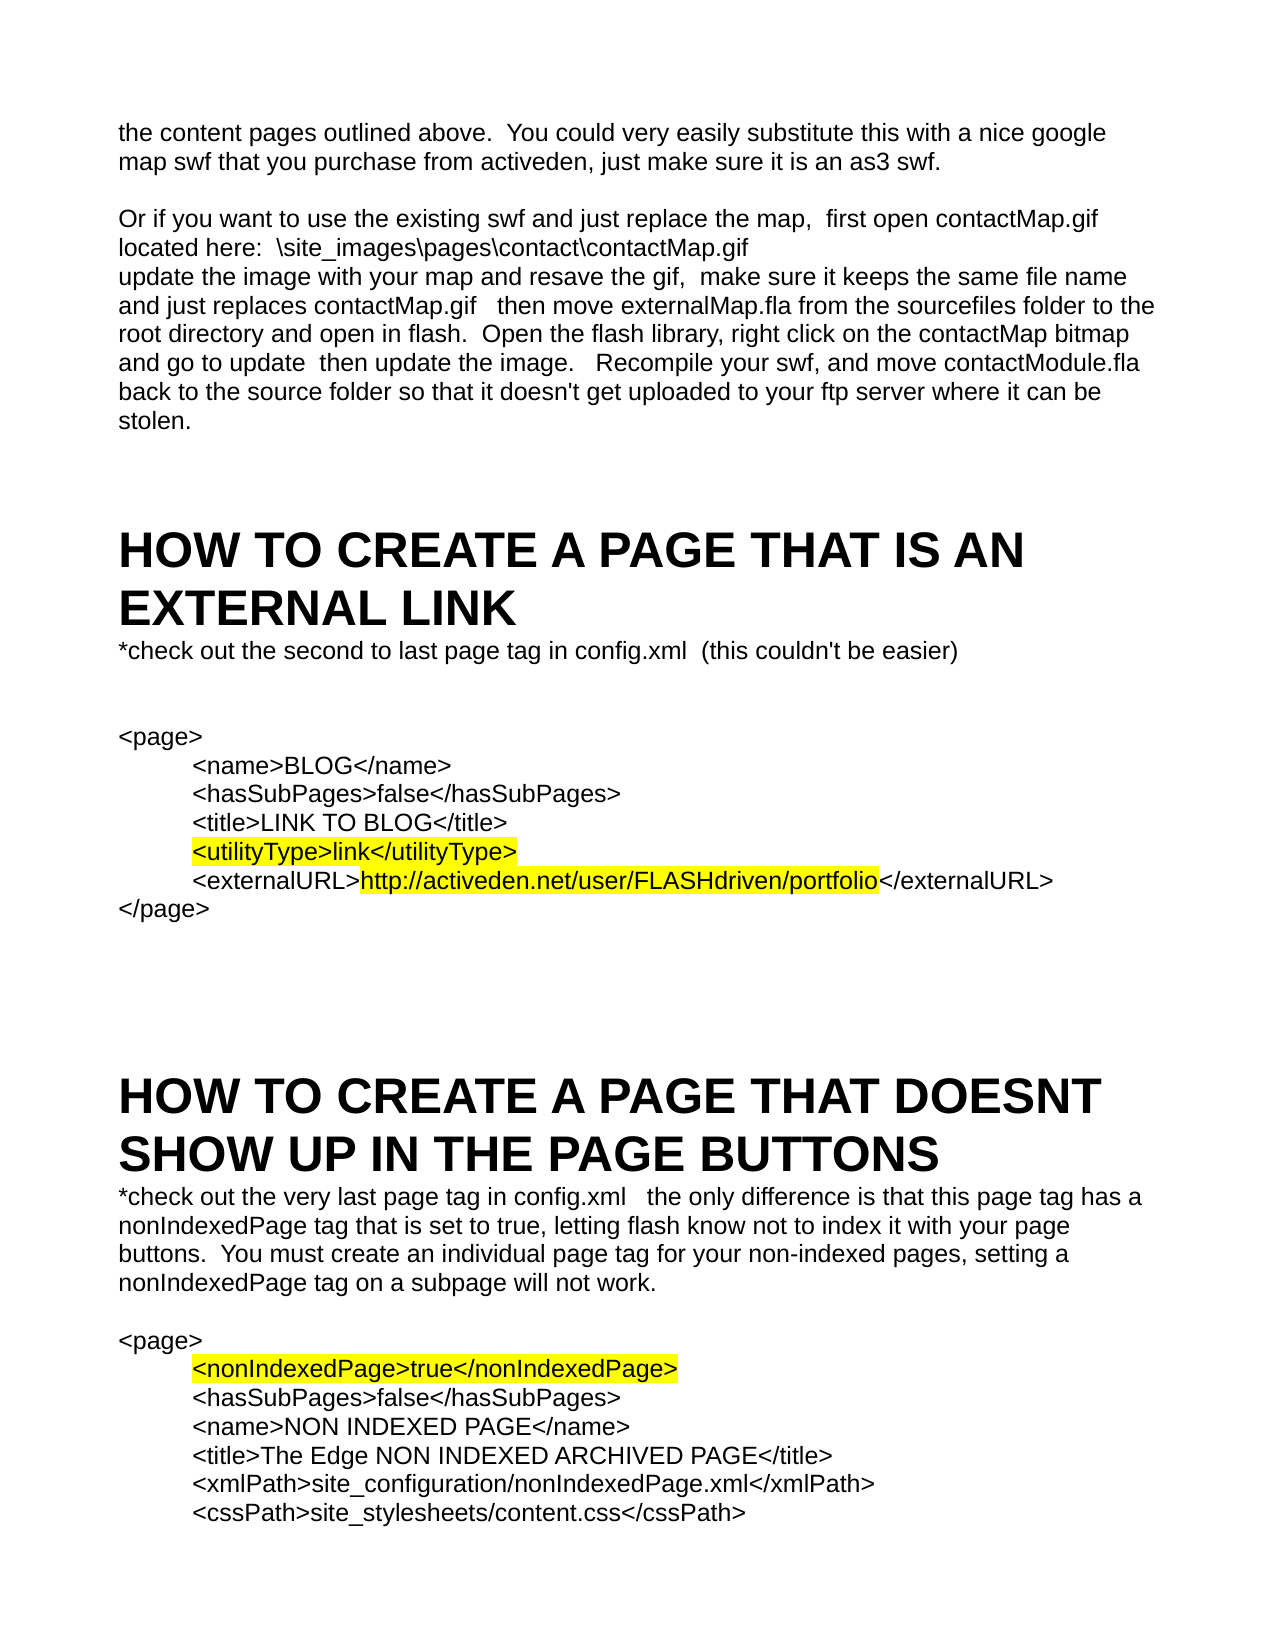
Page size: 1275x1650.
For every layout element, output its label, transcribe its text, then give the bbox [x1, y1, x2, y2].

text <title>LINK TO BLOG</title> [118, 808, 1157, 837]
text </page> [118, 894, 1157, 923]
text *check out the second to last page tag in config.xml (this couldn't be easier) [118, 636, 1157, 664]
text HOW TO CREATE A PAGE THAT IS AN EXTERNAL LINK [118, 521, 1157, 636]
text <name>BLOG</name> [118, 751, 1157, 779]
text <externalURL>http://activeden.net/user/FLASHdriven/portfolio</externalURL> [118, 866, 1157, 894]
text <title>The Edge NON INDEXED ARCHIVED PAGE</title> [118, 1441, 1157, 1469]
text <hasSubPages>false</hasSubPages> [118, 779, 1157, 808]
text <cssPath>site_stylesheets/content.css</cssPath> [118, 1498, 1157, 1527]
text <nonIndexedPage>true</nonIndexedPage> [118, 1354, 1157, 1383]
text <name>NON INDEXED PAGE</name> [118, 1412, 1157, 1441]
text <hasSubPages>false</hasSubPages> [118, 1383, 1157, 1412]
text the content pages outlined above. You could very easily substitute this with a nice google map swf that you purchase from activeden, just make sure it is an as3 swf. [118, 118, 1157, 176]
text HOW TO CREATE A PAGE THAT DOESNT SHOW UP IN THE PAGE BUTTONS [118, 1067, 1157, 1182]
text Or if you want to use the existing swf and just replace the map, first open contactMap.gif [118, 204, 1157, 233]
text *check out the very last page tag in config.xml the only difference is that this page tag has a nonIndexedPage tag that is set to true, letting flash know not to index it with your page buttons. You must create an individual page tag for your non-indexed pages, setting a nonIndexedPage tag on a subpage will not work. [118, 1182, 1157, 1297]
text <xmlPath>site_configuration/nonIndexedPage.xml</xmlPath> [118, 1469, 1157, 1498]
text <page> [118, 1326, 1157, 1354]
text <utilityType>link</utilityType> [118, 837, 1157, 866]
text update the image with your map and resave the gif, make sure it keeps the same file name and just replaces contactMap.gif then move externalMap.fla from the sourcefiles folder to the root directory and open in flash. Open the flash library, right click on the contactMap bitmap and go to update then update the image. Recompile your swf, and move contactModule.fla back to the source folder so that it doesn't get uploaded to your ftp server where it can be stolen. [118, 262, 1157, 434]
text <page> [118, 722, 1157, 751]
text located here: \site_images\pages\contact\contactMap.gif [118, 233, 1157, 262]
